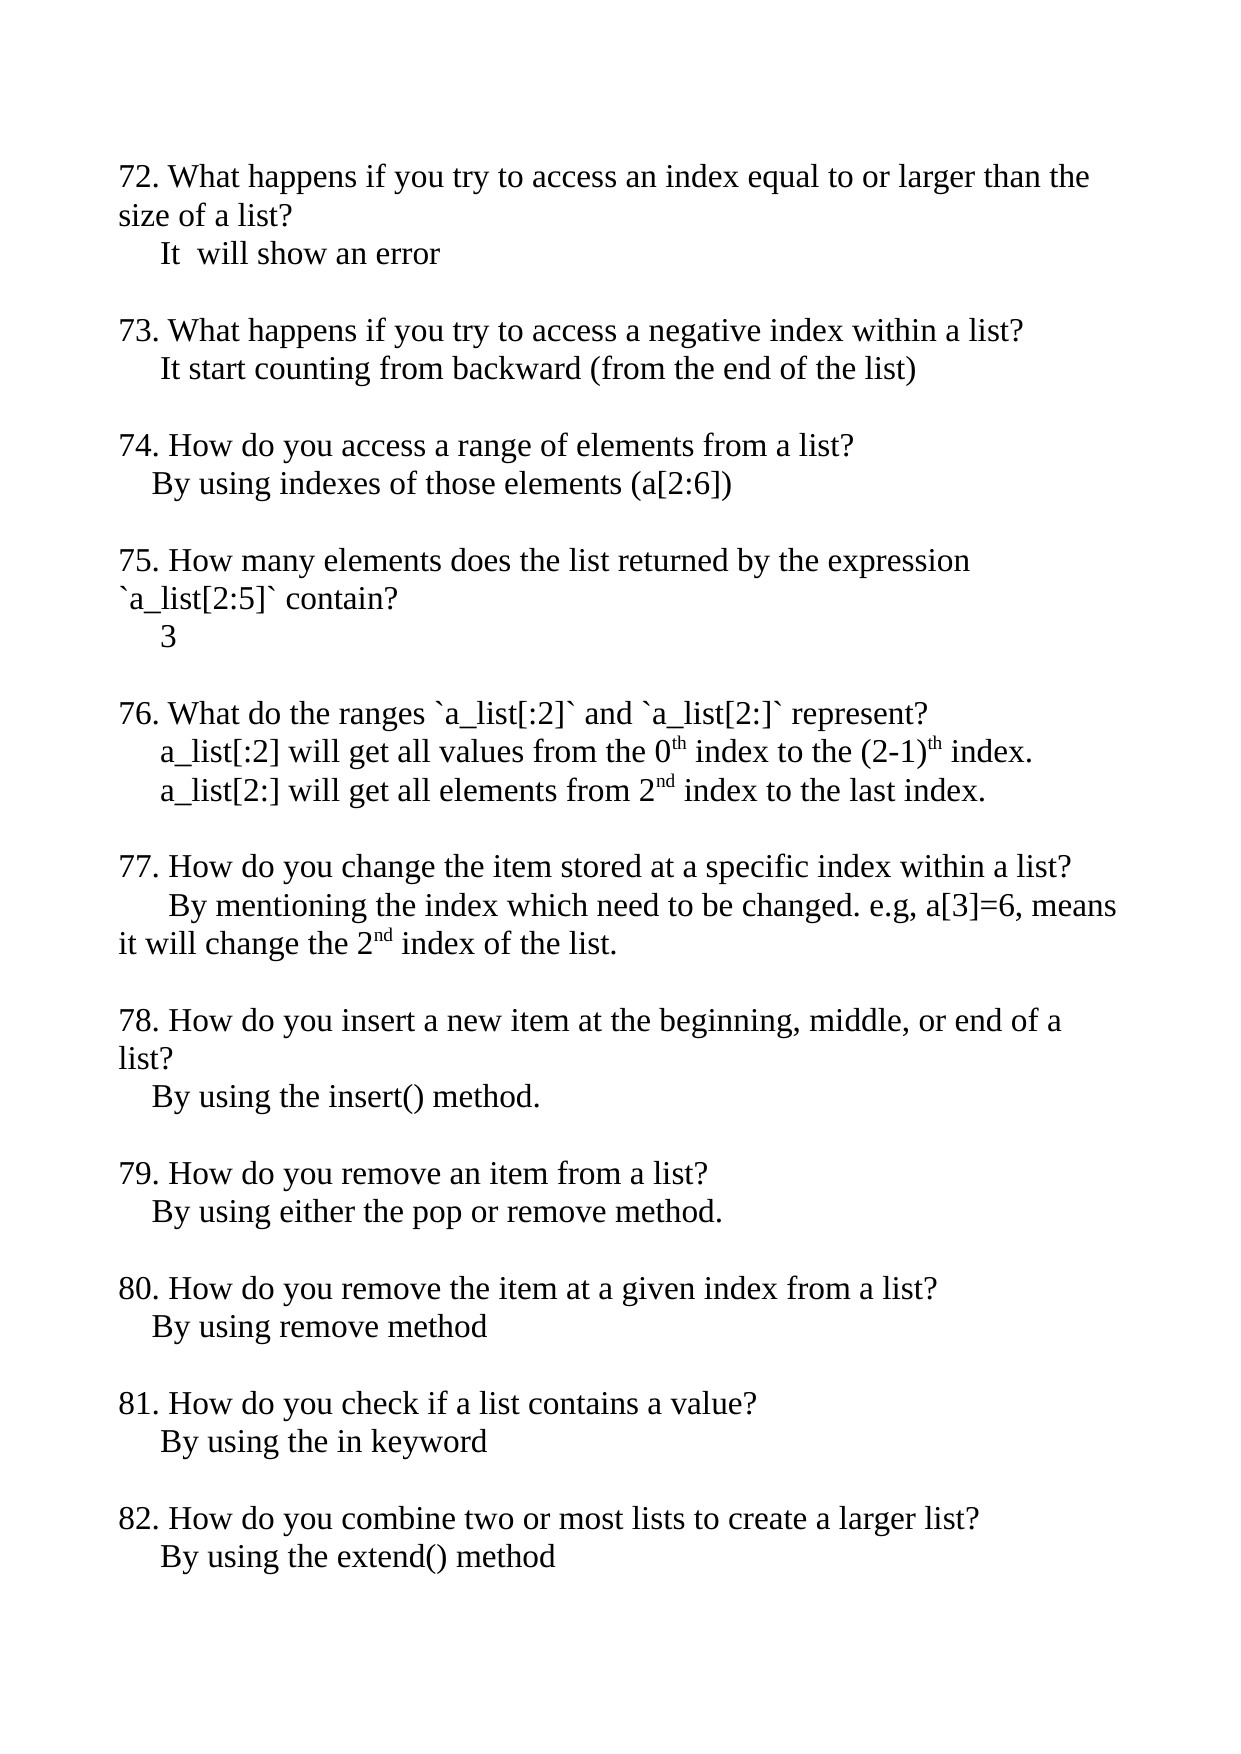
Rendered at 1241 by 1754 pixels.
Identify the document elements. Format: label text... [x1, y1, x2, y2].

text 80. How do you remove the item at a given index from a list? [118, 1268, 1122, 1306]
text By using indexes of those elements (a[2:6]) [118, 463, 1122, 501]
text It start counting from backward (from the end of the list) [118, 348, 1122, 386]
text 77. How do you change the item stored at a specific index within a list? [118, 846, 1122, 885]
text By using remove method [118, 1306, 1122, 1345]
text By mentioning the index which need to be changed. e.g, a[3]=6, means it will change the 2nd index of the list. [118, 885, 1122, 961]
text a_list[2:] will get all elements from 2nd index to the last index. [118, 770, 1122, 808]
text 75. How many elements does the list returned by the expression `a_list[2:5]` contain? [118, 540, 1122, 616]
text 74. How do you access a range of elements from a list? [118, 425, 1122, 463]
text By using the in keyword [118, 1421, 1122, 1460]
text By using either the pop or remove method. [118, 1191, 1122, 1230]
text 3 [118, 616, 1122, 655]
text 79. How do you remove an item from a list? [118, 1153, 1122, 1191]
text a_list[:2] will get all values from the 0th index to the (2-1)th index. [118, 731, 1122, 770]
text 81. How do you check if a list contains a value? [118, 1383, 1122, 1421]
text By using the extend() method [118, 1536, 1122, 1575]
text 78. How do you insert a new item at the beginning, middle, or end of a list? [118, 1000, 1122, 1076]
text 73. What happens if you try to access a negative index within a list? [118, 310, 1122, 348]
text 72. What happens if you try to access an index equal to or larger than the size of a list? [118, 156, 1122, 233]
text 76. What do the ranges `a_list[:2]` and `a_list[2:]` represent? [118, 693, 1122, 731]
text 82. How do you combine two or most lists to create a larger list? [118, 1498, 1122, 1536]
text It will show an error [118, 233, 1122, 271]
text By using the insert() method. [118, 1076, 1122, 1115]
